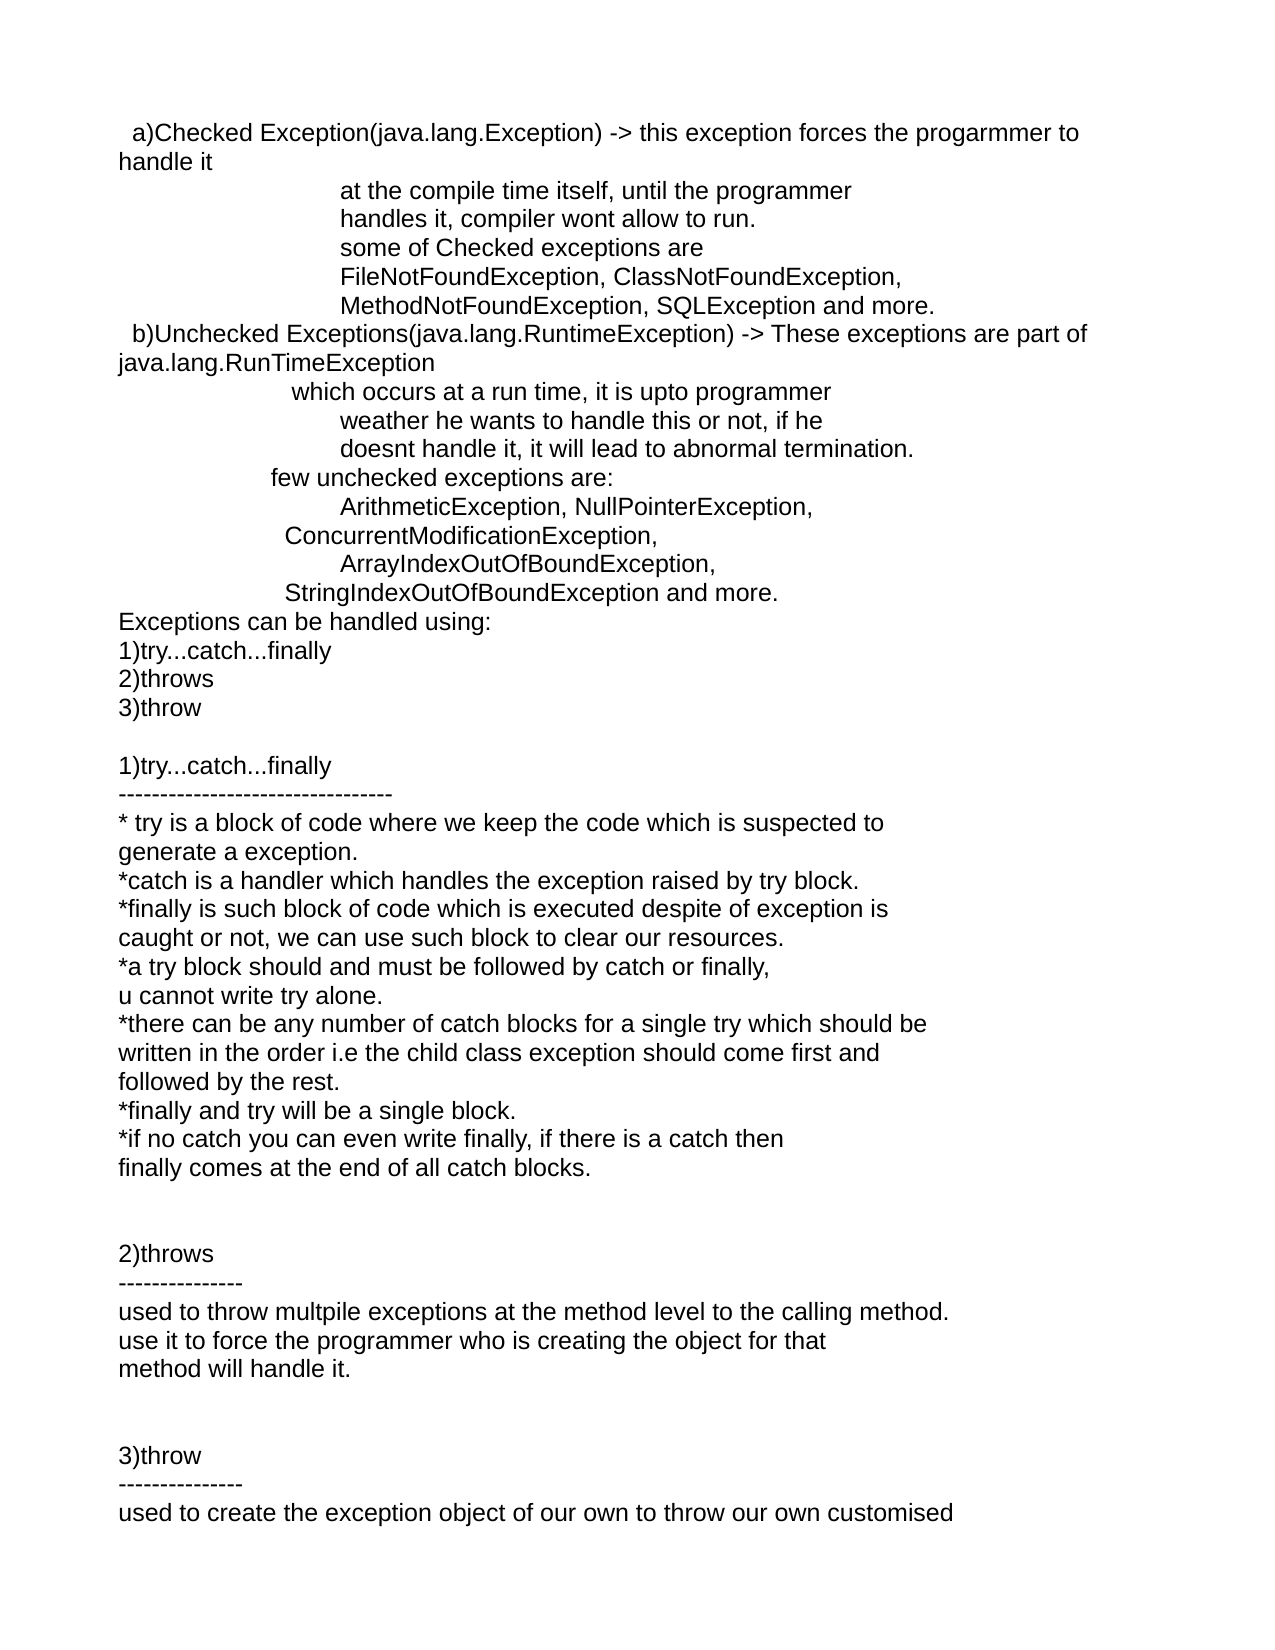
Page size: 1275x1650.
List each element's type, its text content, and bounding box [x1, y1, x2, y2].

text used to throw multpile exceptions at the method level to the calling method. [118, 1297, 1157, 1326]
text weather he wants to handle this or not, if he [118, 406, 1157, 434]
text at the compile time itself, until the programmer [118, 176, 1157, 204]
text 3)throw [118, 1441, 1157, 1469]
text *a try block should and must be followed by catch or finally, [118, 952, 1157, 981]
text ArrayIndexOutOfBoundException, [118, 549, 1157, 578]
text doesnt handle it, it will lead to abnormal termination. [118, 434, 1157, 463]
text which occurs at a run time, it is upto programmer [118, 377, 1157, 406]
text written in the order i.e the child class exception should come first and [118, 1038, 1157, 1067]
text method will handle it. [118, 1354, 1157, 1383]
text some of Checked exceptions are [118, 233, 1157, 262]
text 1)try...catch...finally [118, 751, 1157, 779]
text handles it, compiler wont allow to run. [118, 204, 1157, 233]
text b)Unchecked Exceptions(java.lang.RuntimeException) -> These exceptions are part of java.lang.RunTimeException [118, 319, 1157, 377]
text MethodNotFoundException, SQLException and more. [118, 291, 1157, 319]
text 2)throws [118, 1239, 1157, 1268]
text *catch is a handler which handles the exception raised by try block. [118, 866, 1157, 894]
text FileNotFoundException, ClassNotFoundException, [118, 262, 1157, 291]
text 3)throw [118, 693, 1157, 722]
text followed by the rest. [118, 1067, 1157, 1096]
text *there can be any number of catch blocks for a single try which should be [118, 1009, 1157, 1038]
text 2)throws [118, 664, 1157, 693]
text --------------- [118, 1469, 1157, 1498]
text used to create the exception object of our own to throw our own customised [118, 1498, 1157, 1527]
text caught or not, we can use such block to clear our resources. [118, 923, 1157, 952]
text *finally and try will be a single block. [118, 1096, 1157, 1124]
text ArithmeticException, NullPointerException, [118, 492, 1157, 521]
text few unchecked exceptions are: [118, 463, 1157, 492]
text ConcurrentModificationException, [118, 521, 1157, 549]
text a)Checked Exception(java.lang.Exception) -> this exception forces the progarmmer to handle it [118, 118, 1157, 176]
text finally comes at the end of all catch blocks. [118, 1153, 1157, 1182]
text *if no catch you can even write finally, if there is a catch then [118, 1124, 1157, 1153]
text --------------- [118, 1268, 1157, 1297]
text use it to force the programmer who is creating the object for that [118, 1326, 1157, 1354]
text Exceptions can be handled using: [118, 607, 1157, 636]
text *finally is such block of code which is executed despite of exception is [118, 894, 1157, 923]
text --------------------------------- [118, 779, 1157, 808]
text 1)try...catch...finally [118, 636, 1157, 664]
text u cannot write try alone. [118, 981, 1157, 1009]
text * try is a block of code where we keep the code which is suspected to [118, 808, 1157, 837]
text generate a exception. [118, 837, 1157, 866]
text StringIndexOutOfBoundException and more. [118, 578, 1157, 607]
